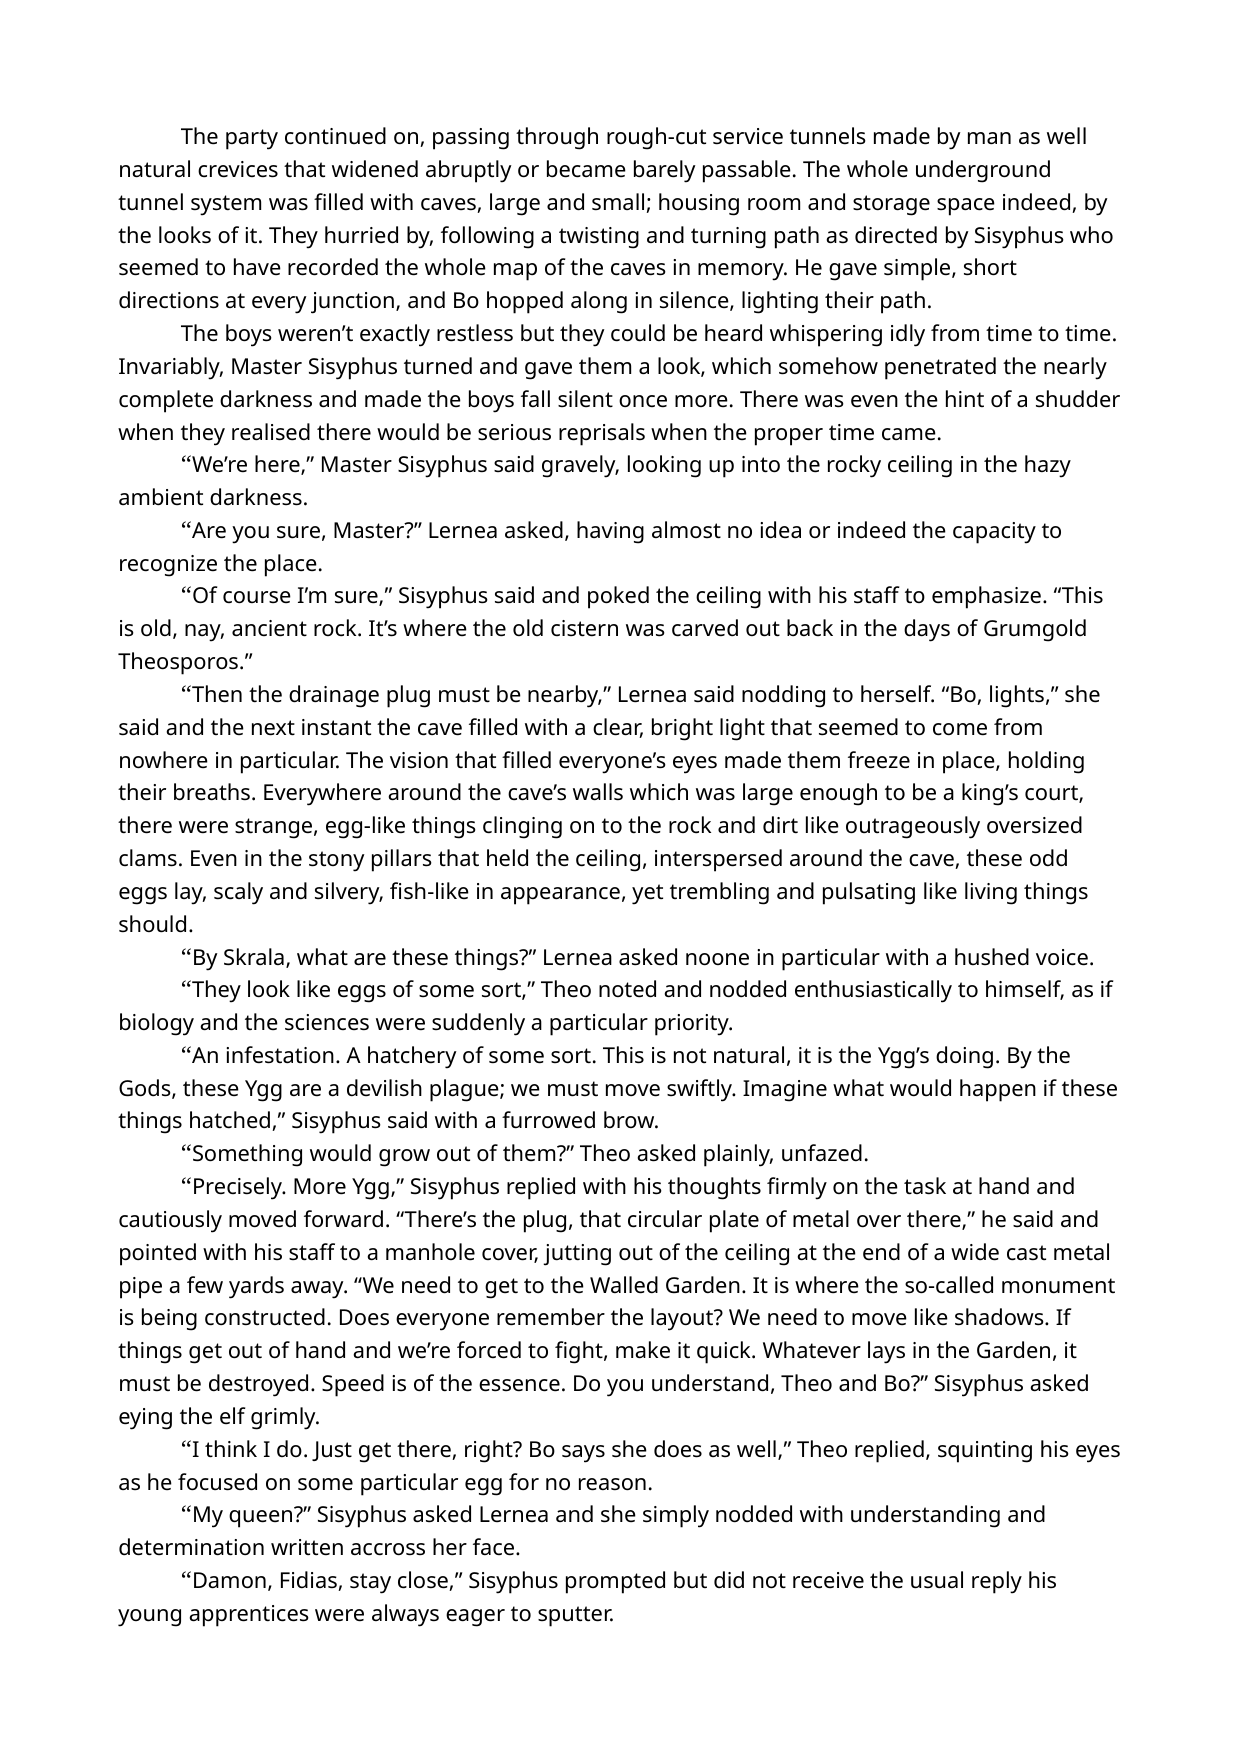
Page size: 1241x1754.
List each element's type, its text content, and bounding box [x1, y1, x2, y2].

text “Of course I’m sure,” Sisyphus said and poked the ceiling with his staff to emphasize. “This is old, nay, ancient rock. It’s where the old cistern was carved out back in the days of Grumgold Theosporos.” [118, 577, 1122, 676]
text “My queen?” Sisyphus asked Lernea and she simply nodded with understanding and determination written accross her face. [118, 1496, 1122, 1562]
text “Are you sure, Master?” Lernea asked, having almost no idea or indeed the capacity to recognize the place. [118, 512, 1122, 577]
text “An infestation. A hatchery of some sort. This is not natural, it is the Ygg’s doing. By the Gods, these Ygg are a devilish plague; we must move swiftly. Imagine what would happen if these things hatched,” Sisyphus said with a furrowed brow. [118, 1037, 1122, 1135]
text “Then the drainage plug must be nearby,” Lernea said nodding to herself. “Bo, lights,” she said and the next instant the cave filled with a clear, bright light that seemed to come from nowhere in particular. The vision that filled everyone’s eyes made them freeze in place, holding their breaths. Everywhere around the cave’s walls which was large enough to be a king’s court, there were strange, egg-like things clinging on to the rock and dirt like outrageously oversized clams. Even in the stony pillars that held the ceiling, interspersed around the cave, these odd eggs lay, scaly and silvery, fish-like in appearance, yet trembling and pulsating like living things should. [118, 676, 1122, 938]
text “Precisely. More Ygg,” Sisyphus replied with his thoughts firmly on the task at hand and cautiously moved forward. “There’s the plug, that circular plate of metal over there,” he said and pointed with his staff to a manhole cover, jutting out of the ceiling at the end of a wide cast metal pipe a few yards away. “We need to get to the Walled Garden. It is where the so-called monument is being constructed. Does everyone remember the layout? We need to move like shadows. If things get out of hand and we’re forced to fight, make it quick. Whatever lays in the Garden, it must be destroyed. Speed is of the essence. Do you understand, Theo and Bo?” Sisyphus asked eying the elf grimly. [118, 1168, 1122, 1431]
text “Something would grow out of them?” Theo asked plainly, unfazed. [118, 1135, 1122, 1168]
text “By Skrala, what are these things?” Lernea asked noone in particular with a hushed voice. [118, 938, 1122, 971]
text “We’re here,” Master Sisyphus said gravely, looking up into the rocky ceiling in the hazy ambient darkness. [118, 446, 1122, 512]
text The party continued on, passing through rough-cut service tunnels made by man as well natural crevices that widened abruptly or became barely passable. The whole underground tunnel system was filled with caves, large and small; housing room and storage space indeed, by the looks of it. They hurried by, following a twisting and turning path as directed by Sisyphus who seemed to have recorded the whole map of the caves in memory. He gave simple, short directions at every junction, and Bo hopped along in silence, lighting their path. [118, 118, 1122, 315]
text “They look like eggs of some sort,” Theo noted and nodded enthusiastically to himself, as if biology and the sciences were suddenly a particular priority. [118, 971, 1122, 1037]
text “I think I do. Just get there, right? Bo says she does as well,” Theo replied, squinting his eyes as he focused on some particular egg for no reason. [118, 1431, 1122, 1496]
text “Damon, Fidias, stay close,” Sisyphus prompted but did not receive the usual reply his young apprentices were always eager to sputter. [118, 1562, 1122, 1627]
text The boys weren’t exactly restless but they could be heard whispering idly from time to time. Invariably, Master Sisyphus turned and gave them a look, which somehow penetrated the nearly complete darkness and made the boys fall silent once more. There was even the hint of a shudder when they realised there would be serious reprisals when the proper time came. [118, 315, 1122, 446]
